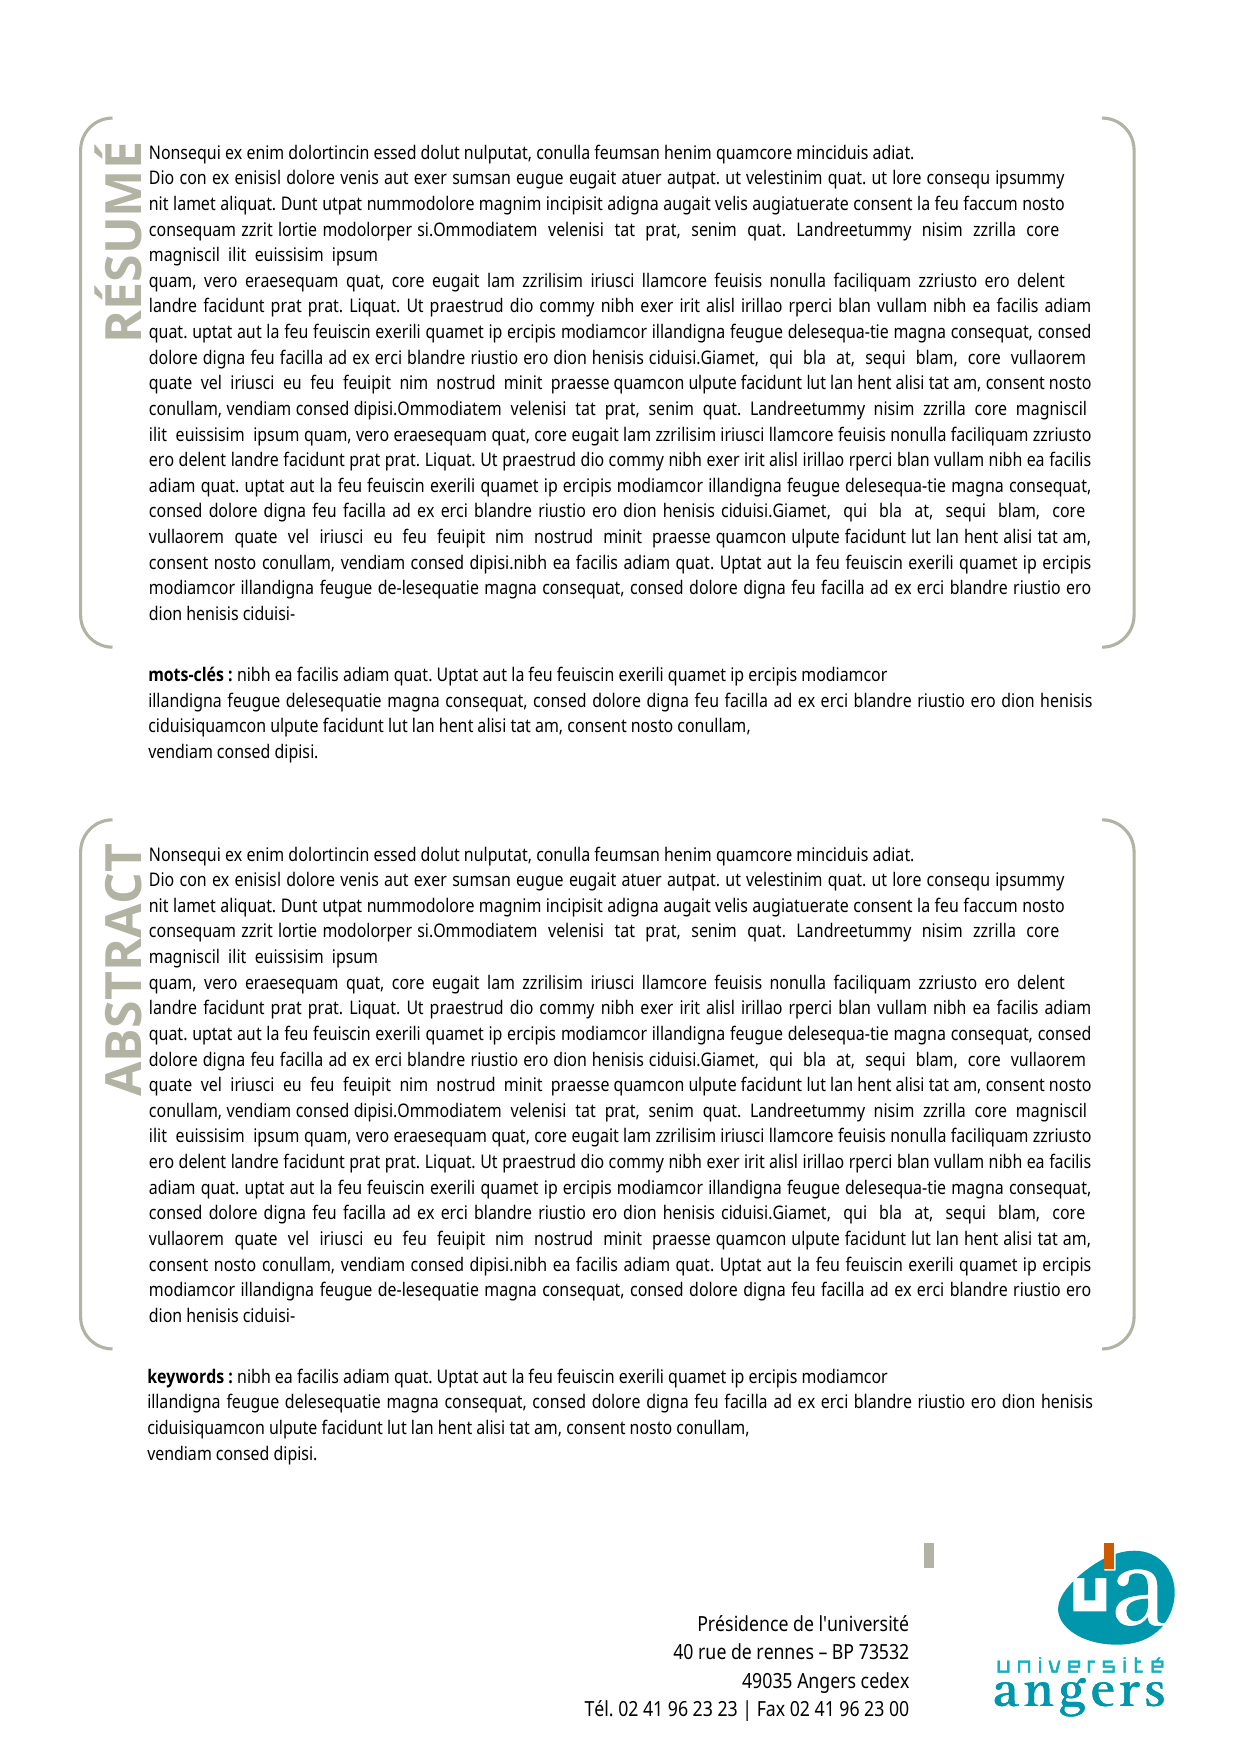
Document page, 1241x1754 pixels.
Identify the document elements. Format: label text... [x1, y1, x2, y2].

table_header keywords : nibh ea facilis adiam quat. Uptat aut la feu feuiscin exerili quamet ip ercipis modiamcor illandigna feugue delesequatie magna consequat, consed dolore digna feu facilla ad ex erci blandre riustio ero dion henisis ciduisiquamcon ulpute facidunt lut lan hent alisi tat am, consent nosto conullam, vendiam consed dipisi. [136, 1363, 1105, 1479]
table_header [81, 661, 137, 777]
table_header [81, 1363, 136, 1479]
table_header mots-clés : nibh ea facilis adiam quat. Uptat aut la feu feuiscin exerili quamet ip ercipis modiamcor illandigna feugue delesequatie magna consequat, consed dolore digna feu facilla ad ex erci blandre riustio ero dion henisis ciduisiquamcon ulpute facidunt lut lan hent alisi tat am, consent nosto conullam, vendiam consed dipisi. [137, 661, 1105, 777]
